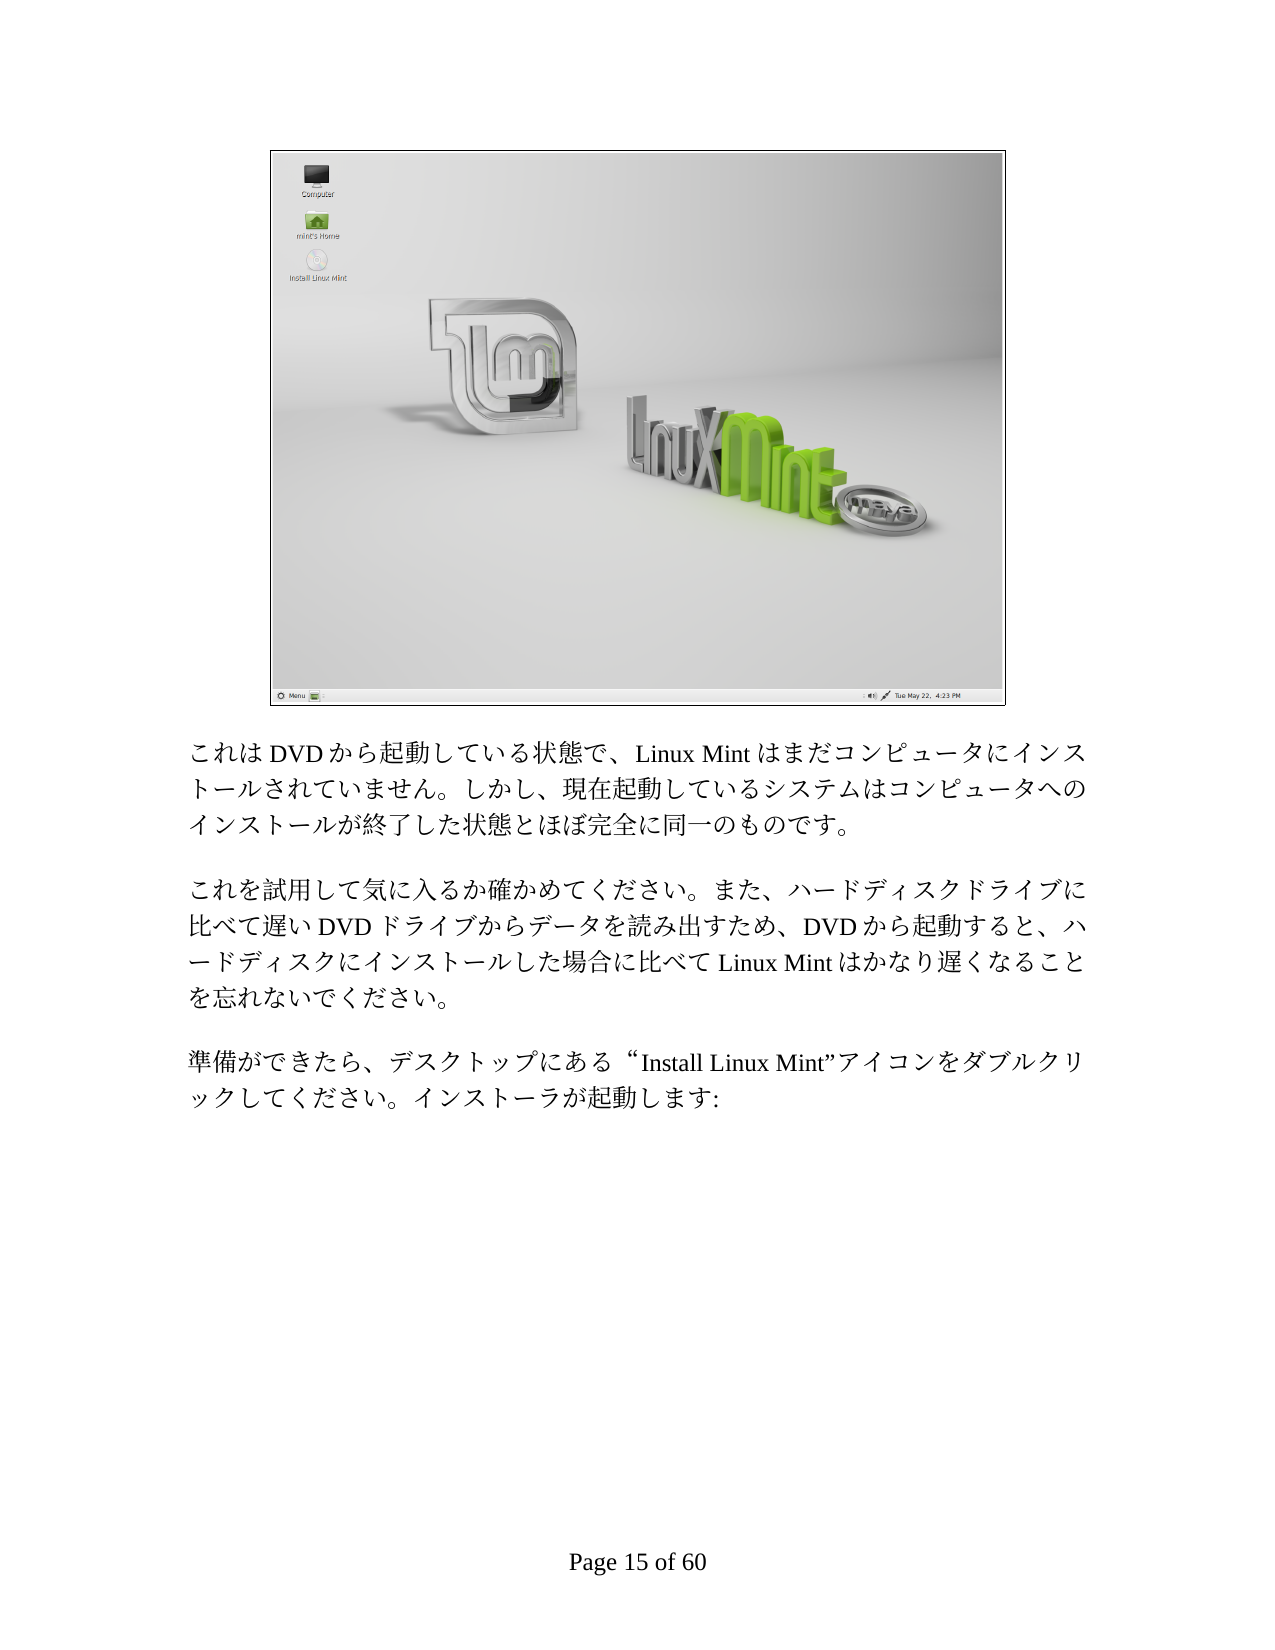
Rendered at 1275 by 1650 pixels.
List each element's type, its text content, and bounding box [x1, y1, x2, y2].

text 準備ができたら、デスクトップにある“Install Linux Mint”アイコンをダブルクリックしてください。インストーラが起動します: [187, 1043, 1087, 1115]
text これを試用して気に入るか確かめてください。また、ハードディスクドライブに比べて遅いDVDドライブからデータを読み出すため、DVDから起動すると、ハードディスクにインストールした場合に比べてLinux Mintはかなり遅くなることを忘れないでください。 [187, 870, 1087, 1014]
picture [272, 153, 1003, 702]
